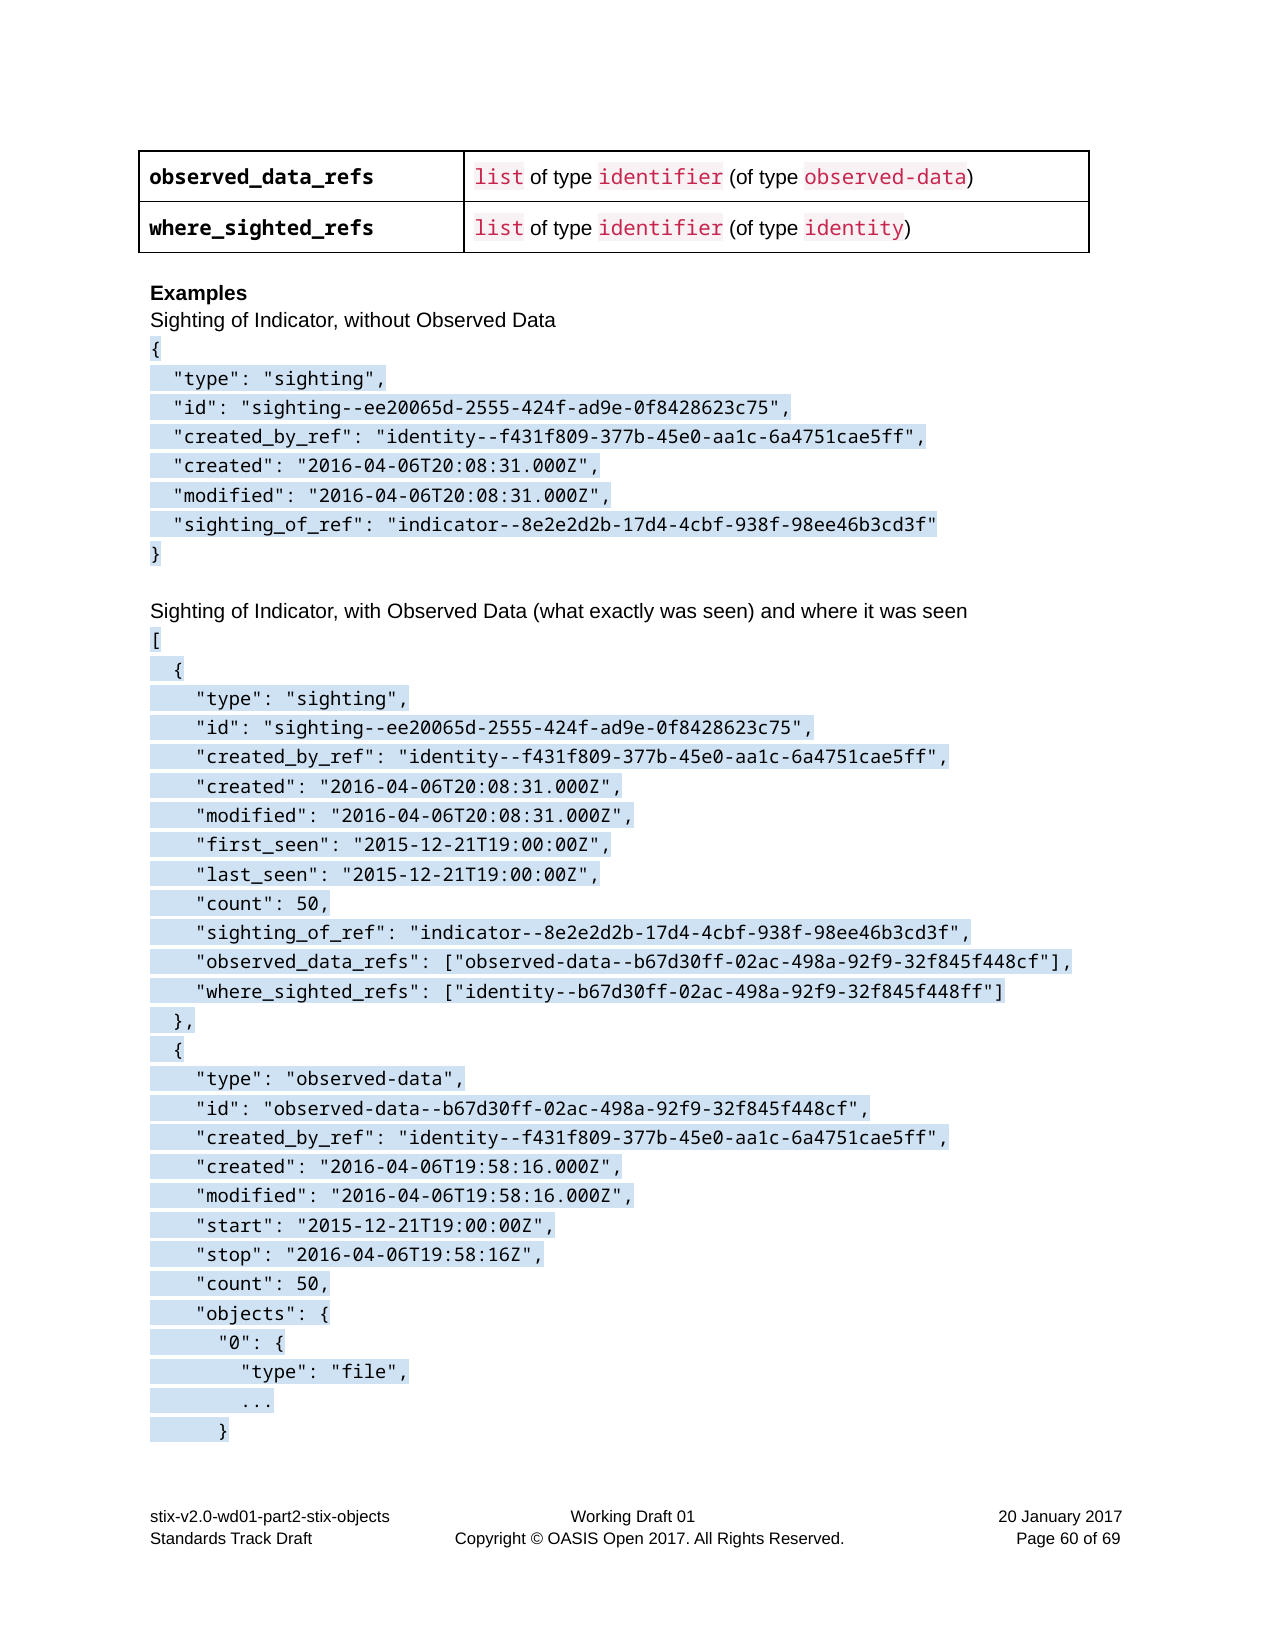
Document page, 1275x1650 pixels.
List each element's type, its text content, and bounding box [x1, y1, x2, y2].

text "modified": "2016-04-06T20:08:31.000Z", [150, 482, 1125, 508]
text "0": { [150, 1329, 1125, 1355]
text "count": 50, [150, 1271, 1125, 1296]
text Sighting of Indicator, with Observed Data (what exactly was seen) and where it was seen [150, 599, 1125, 623]
text "stop": "2016-04-06T19:58:16Z", [150, 1241, 1125, 1267]
text "created": "2016-04-06T20:08:31.000Z", [150, 773, 1125, 798]
text "created": "2016-04-06T20:08:31.000Z", [150, 453, 1125, 478]
text "modified": "2016-04-06T19:58:16.000Z", [150, 1183, 1125, 1208]
text "where_sighted_refs": ["identity--b67d30ff-02ac-498a-92f9-32f845f448ff"] [150, 978, 1125, 1003]
text { [150, 656, 1125, 681]
text "sighting_of_ref": "indicator--8e2e2d2b-17d4-4cbf-938f-98ee46b3cd3f", [150, 919, 1125, 945]
text }, [150, 1007, 1125, 1033]
text "modified": "2016-04-06T20:08:31.000Z", [150, 802, 1125, 828]
text "objects": { [150, 1300, 1125, 1325]
table_cell where_sighted_refs [140, 202, 463, 252]
text "created_by_ref": "identity--f431f809-377b-45e0-aa1c-6a4751cae5ff", [150, 423, 1125, 449]
text "last_seen": "2015-12-21T19:00:00Z", [150, 861, 1125, 886]
text ... [150, 1388, 1125, 1413]
text "start": "2015-12-21T19:00:00Z", [150, 1212, 1125, 1238]
text "count": 50, [150, 890, 1125, 916]
text Examples [150, 281, 1125, 305]
text "type": "observed-data", [150, 1066, 1125, 1091]
text "id": "observed-data--b67d30ff-02ac-498a-92f9-32f845f448cf", [150, 1095, 1125, 1121]
text Sighting of Indicator, without Observed Data [150, 308, 1125, 332]
text } [150, 541, 1125, 566]
text "id": "sighting--ee20065d-2555-424f-ad9e-0f8428623c75", [150, 394, 1125, 420]
text "type": "file", [150, 1358, 1125, 1384]
table_cell list of type identifier (of type identity) [465, 202, 1088, 252]
text "observed_data_refs": ["observed-data--b67d30ff-02ac-498a-92f9-32f845f448cf"], [150, 949, 1125, 974]
text "type": "sighting", [150, 685, 1125, 711]
text } [150, 1417, 1125, 1442]
text "first_seen": "2015-12-21T19:00:00Z", [150, 832, 1125, 857]
text { [150, 1036, 1125, 1062]
text { [150, 336, 1125, 361]
text "id": "sighting--ee20065d-2555-424f-ad9e-0f8428623c75", [150, 714, 1125, 740]
text "sighting_of_ref": "indicator--8e2e2d2b-17d4-4cbf-938f-98ee46b3cd3f" [150, 511, 1125, 537]
text [ [150, 627, 1125, 652]
table_cell list of type identifier (of type observed-data) [465, 152, 1088, 201]
text ​ [150, 253, 1125, 277]
text "type": "sighting", [150, 365, 1125, 391]
table_cell observed_data_refs [140, 152, 463, 201]
text "created": "2016-04-06T19:58:16.000Z", [150, 1153, 1125, 1179]
text "created_by_ref": "identity--f431f809-377b-45e0-aa1c-6a4751cae5ff", [150, 1124, 1125, 1150]
text "created_by_ref": "identity--f431f809-377b-45e0-aa1c-6a4751cae5ff", [150, 744, 1125, 769]
